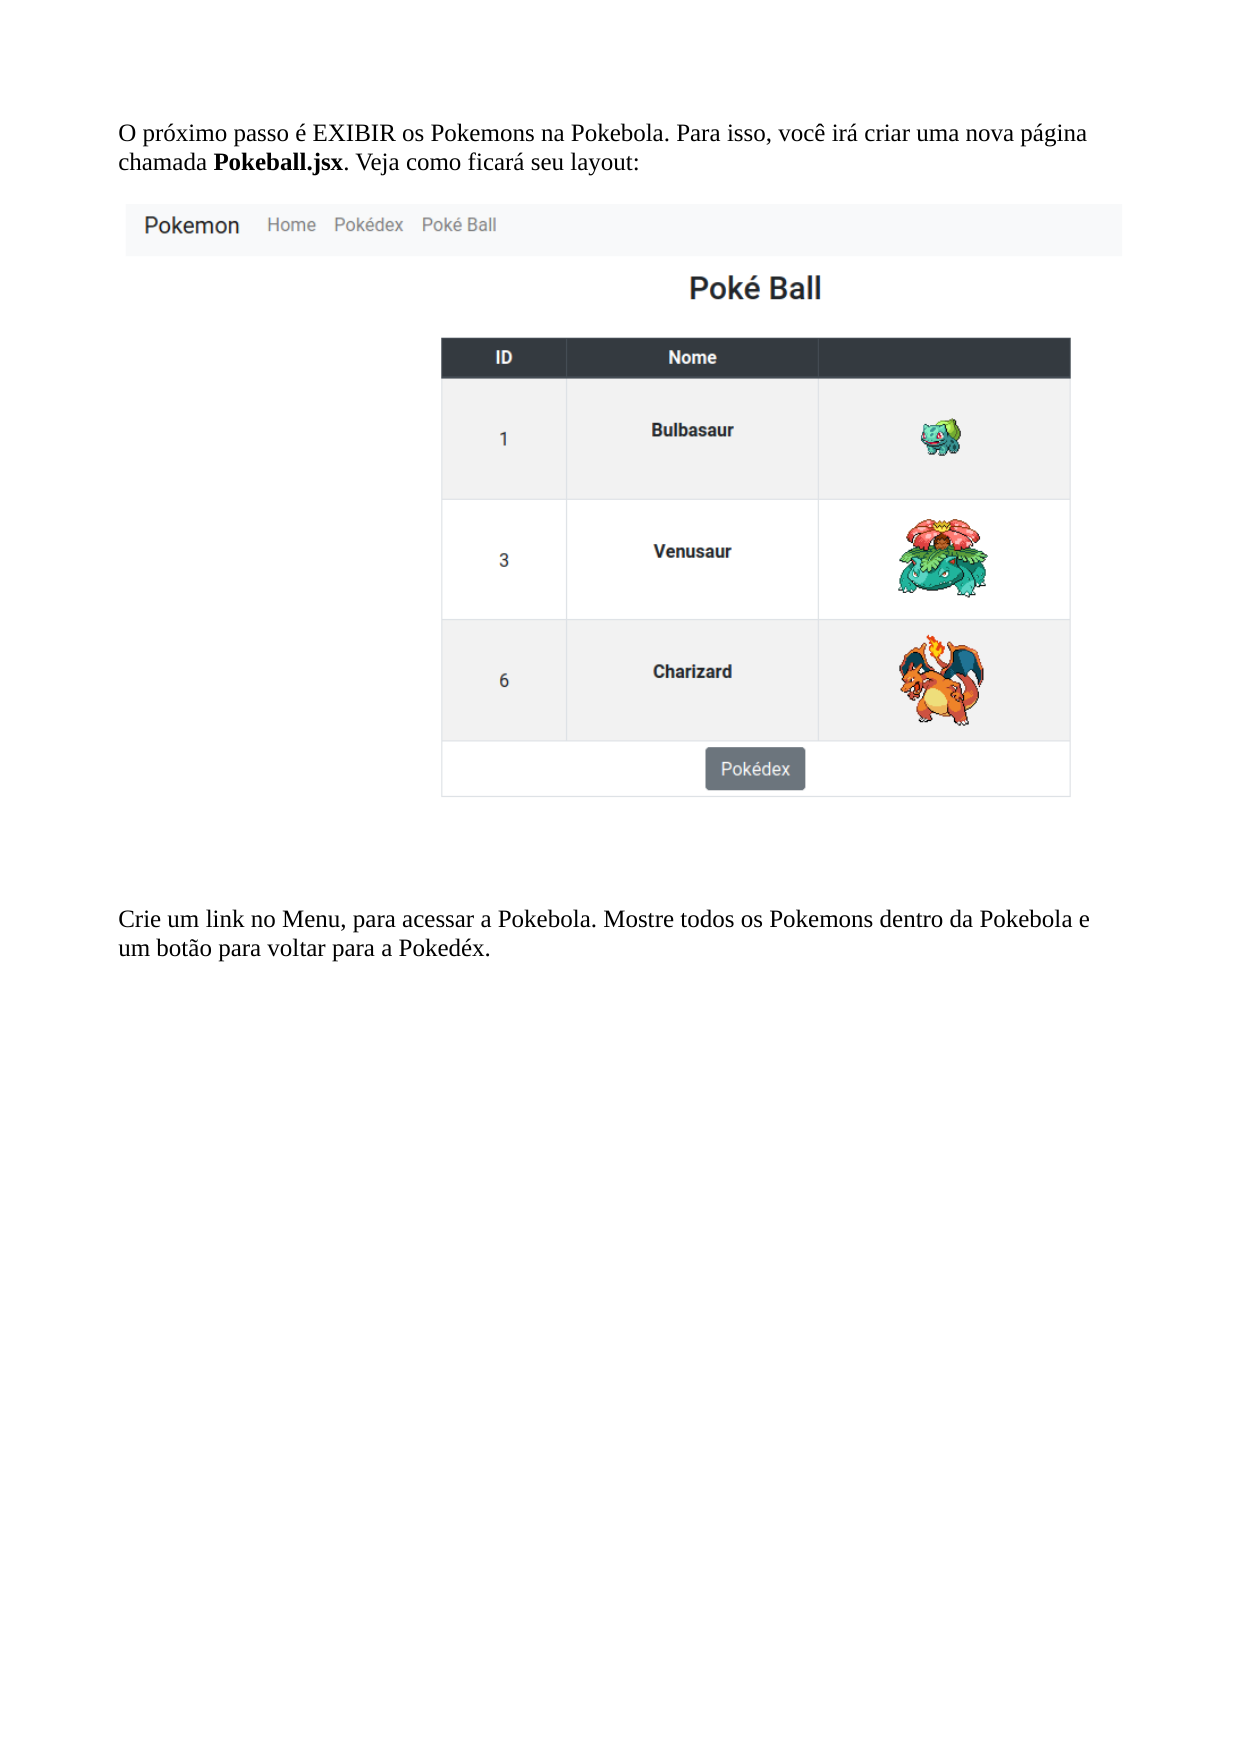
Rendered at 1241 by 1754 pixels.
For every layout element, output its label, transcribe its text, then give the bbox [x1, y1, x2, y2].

text O próximo passo é EXIBIR os Pokemons na Pokebola. Para isso, você irá criar uma nova página chamada Pokeball.jsx. Veja como ficará seu layout: [118, 118, 1122, 176]
text Crie um link no Menu, para acessar a Pokebola. Mostre todos os Pokemons dentro da Pokebola e um botão para voltar para a Pokedéx. [118, 904, 1122, 962]
picture [118, 204, 1123, 847]
